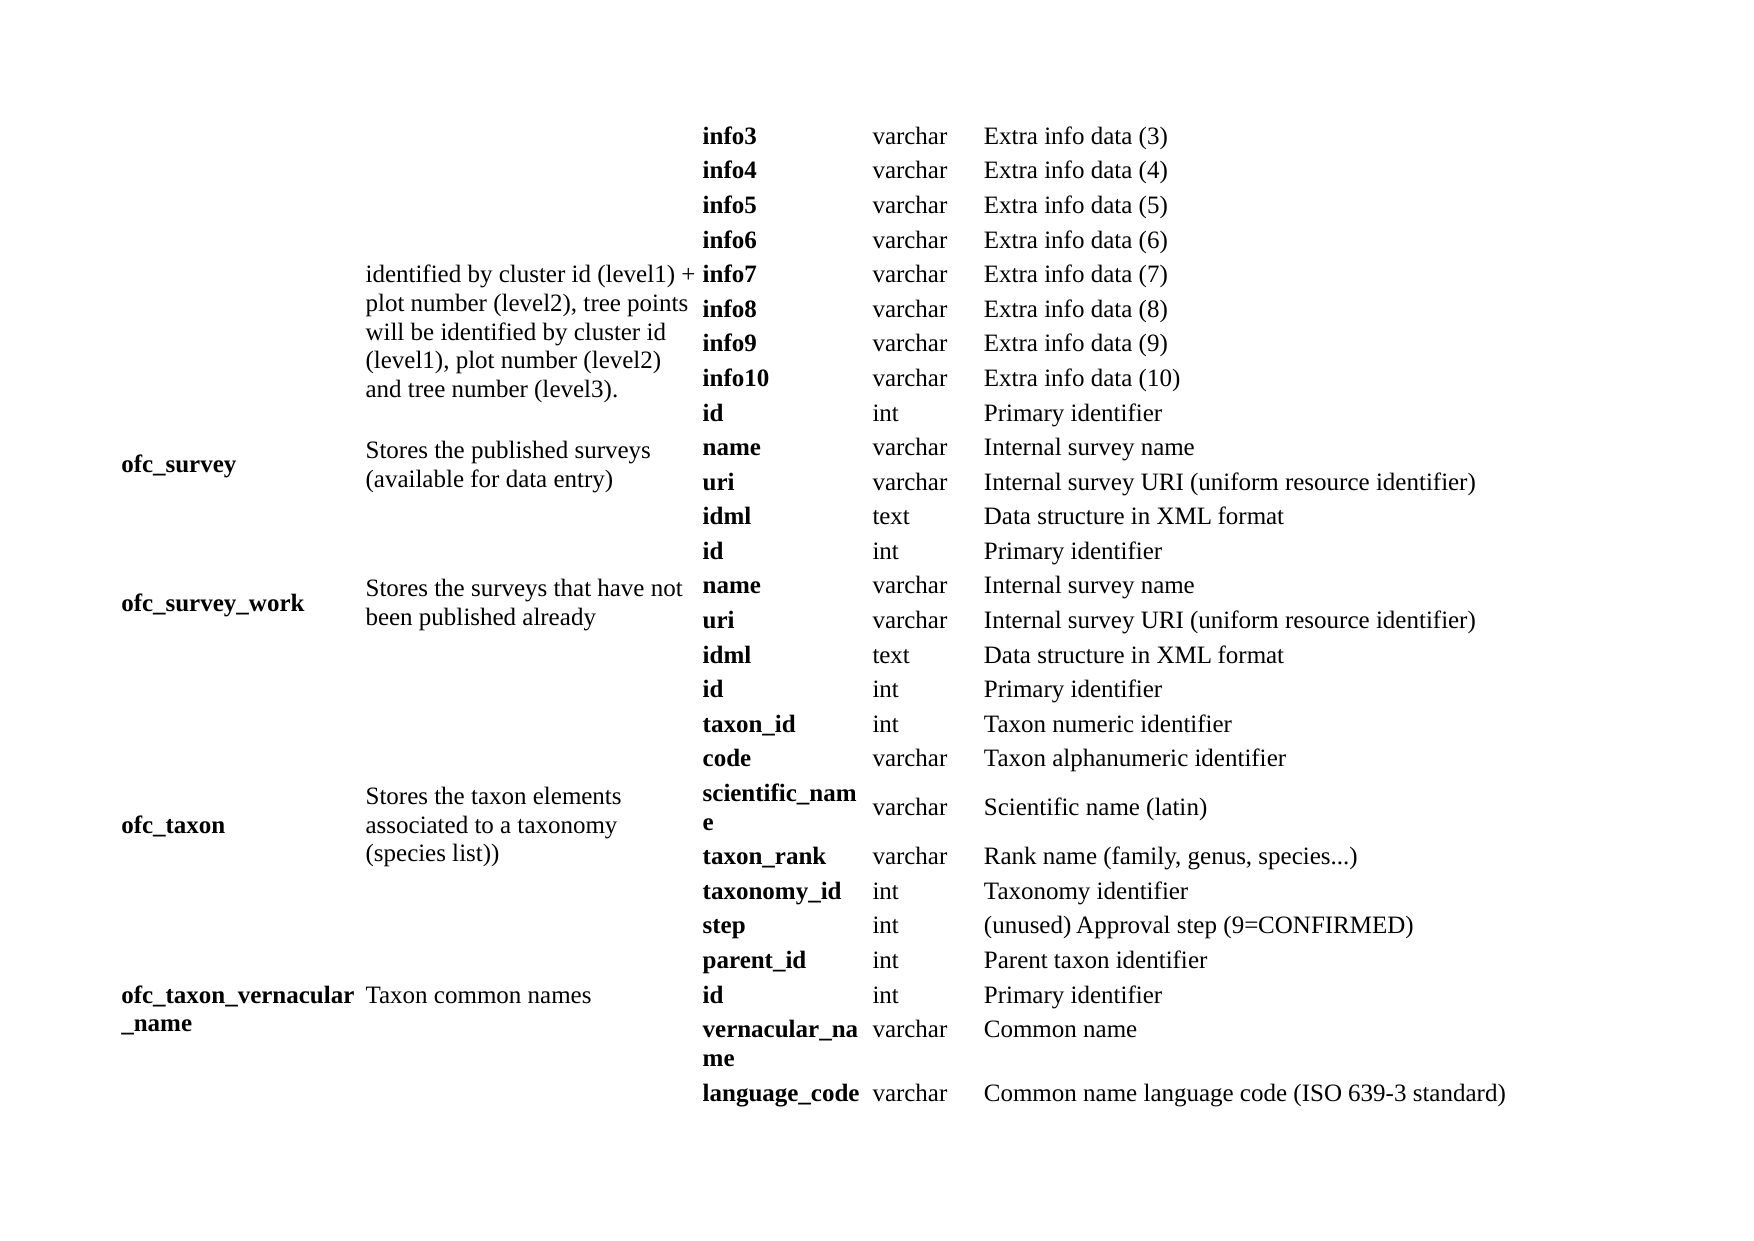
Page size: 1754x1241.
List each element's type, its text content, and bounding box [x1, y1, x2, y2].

table_cell name [700, 429, 869, 464]
table_cell identified by cluster id (level1) + plot number (level2), tree points will be identified by cluster id (level1), plot number (level2) and tree number (level3). [363, 118, 699, 395]
table_cell varchar [869, 291, 981, 326]
table_cell int [869, 942, 981, 977]
table_cell Taxonomy identifier [981, 873, 1636, 908]
table_cell info4 [700, 153, 869, 187]
table_cell Primary identifier [981, 395, 1636, 429]
table_cell (unused) Approval step (9=CONFIRMED) [981, 908, 1636, 942]
table_cell Data structure in XML format [981, 637, 1636, 671]
table_cell Stores the published surveys (available for data entry) [363, 395, 699, 533]
table_cell Extra info data (6) [981, 222, 1636, 256]
table_cell int [869, 671, 981, 706]
table_cell Internal survey URI (uniform resource identifier) [981, 464, 1636, 498]
table_cell varchar [869, 568, 981, 602]
table_cell int [869, 706, 981, 741]
table_cell Extra info data (5) [981, 187, 1636, 222]
table_cell vernacular_name [700, 1011, 869, 1075]
table_cell varchar [869, 1075, 981, 1109]
table_cell Taxon alphanumeric identifier [981, 741, 1636, 775]
table_cell taxonomy_id [700, 873, 869, 908]
table_cell Primary identifier [981, 671, 1636, 706]
table_cell varchar [869, 741, 981, 775]
table_cell Common name [981, 1011, 1636, 1075]
table_cell Taxon common names [363, 977, 699, 1109]
table_cell Stores the taxon elements associated to a taxonomy (species list)) [363, 671, 699, 977]
table_cell uri [700, 464, 869, 498]
table_cell Stores the surveys that have not been published already [363, 533, 699, 671]
table_cell Internal survey URI (uniform resource identifier) [981, 602, 1636, 637]
table_cell Taxon numeric identifier [981, 706, 1636, 741]
table_cell text [869, 499, 981, 533]
table_cell Primary identifier [981, 977, 1636, 1011]
table_cell Internal survey name [981, 568, 1636, 602]
table_cell taxon_rank [700, 839, 869, 873]
table_cell Data structure in XML format [981, 499, 1636, 533]
table_cell int [869, 533, 981, 568]
table_cell varchar [869, 118, 981, 153]
table_cell text [869, 637, 981, 671]
table_cell id [700, 533, 869, 568]
table_cell info8 [700, 291, 869, 326]
table_cell code [700, 741, 869, 775]
table_cell language_code [700, 1075, 869, 1109]
table_cell [118, 118, 362, 395]
table_cell info6 [700, 222, 869, 256]
table_cell varchar [869, 839, 981, 873]
table_cell taxon_id [700, 706, 869, 741]
table_cell varchar [869, 602, 981, 637]
table_cell varchar [869, 326, 981, 360]
table_cell Scientific name (latin) [981, 775, 1636, 838]
table_cell info7 [700, 256, 869, 291]
table_cell int [869, 873, 981, 908]
table_cell int [869, 977, 981, 1011]
table_cell varchar [869, 1011, 981, 1075]
table_cell id [700, 977, 869, 1011]
table_cell parent_id [700, 942, 869, 977]
table_cell ofc_taxon [118, 671, 362, 977]
table_cell uri [700, 602, 869, 637]
table_cell scientific_name [700, 775, 869, 838]
table_cell idml [700, 637, 869, 671]
table_cell varchar [869, 464, 981, 498]
table_cell info3 [700, 118, 869, 153]
table_cell Extra info data (10) [981, 360, 1636, 395]
table_cell idml [700, 499, 869, 533]
table_cell Parent taxon identifier [981, 942, 1636, 977]
table_cell Common name language code (ISO 639-3 standard) [981, 1075, 1636, 1109]
table_cell step [700, 908, 869, 942]
table_cell info9 [700, 326, 869, 360]
table_cell Internal survey name [981, 429, 1636, 464]
table_cell varchar [869, 775, 981, 838]
table_cell Primary identifier [981, 533, 1636, 568]
table_cell varchar [869, 153, 981, 187]
table_cell Extra info data (3) [981, 118, 1636, 153]
table_cell info10 [700, 360, 869, 395]
table_cell int [869, 395, 981, 429]
table_cell id [700, 671, 869, 706]
table_cell varchar [869, 187, 981, 222]
table_cell Extra info data (4) [981, 153, 1636, 187]
table_cell varchar [869, 429, 981, 464]
table_cell info5 [700, 187, 869, 222]
table_cell id [700, 395, 869, 429]
table_cell Extra info data (9) [981, 326, 1636, 360]
table_cell varchar [869, 360, 981, 395]
table_cell varchar [869, 256, 981, 291]
table_cell ofc_survey_work [118, 533, 362, 671]
table_cell varchar [869, 222, 981, 256]
table_cell Extra info data (7) [981, 256, 1636, 291]
table_cell int [869, 908, 981, 942]
table_cell name [700, 568, 869, 602]
table_cell ofc_taxon_vernacular_name [118, 977, 362, 1109]
table_cell Extra info data (8) [981, 291, 1636, 326]
table_cell Rank name (family, genus, species...) [981, 839, 1636, 873]
table_cell ofc_survey [118, 395, 362, 533]
